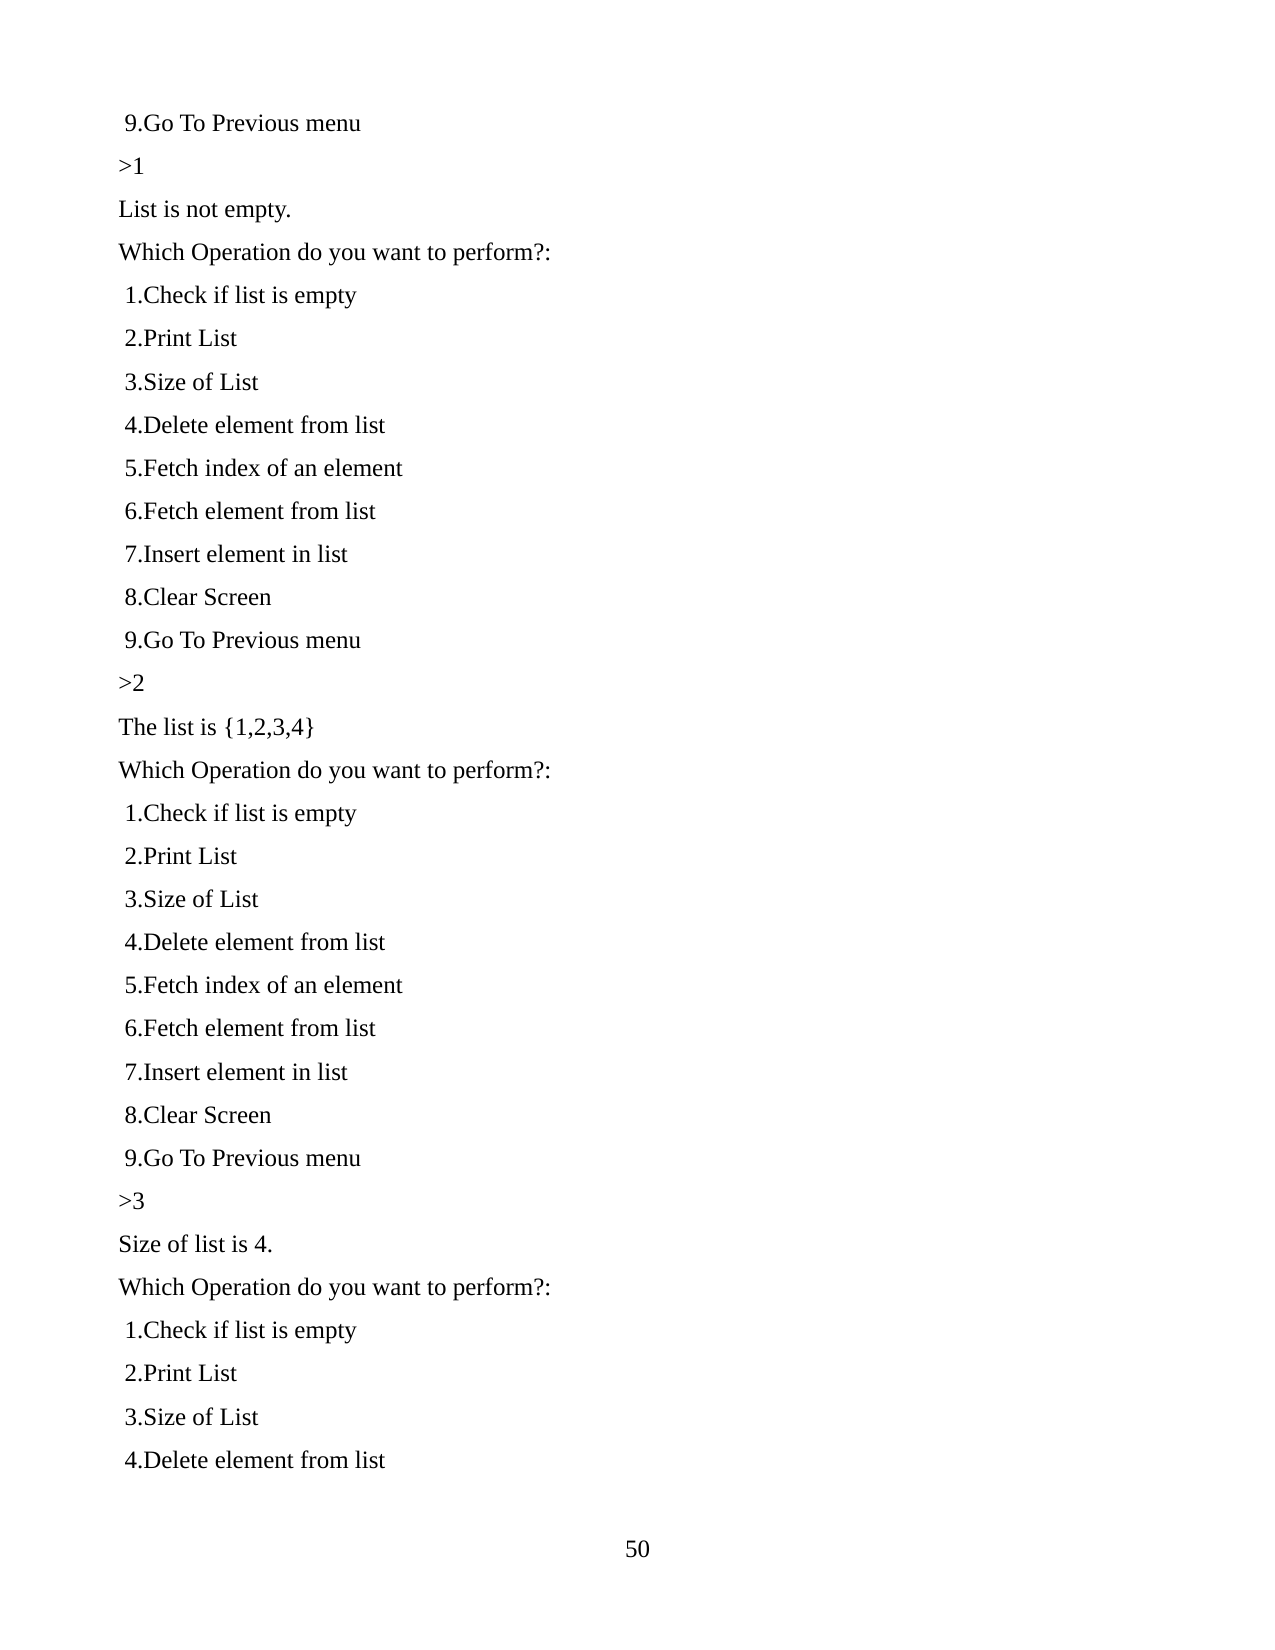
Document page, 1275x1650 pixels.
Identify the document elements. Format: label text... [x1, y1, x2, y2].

text 1.Check if list is empty [118, 1315, 1157, 1344]
text Which Operation do you want to perform?: [118, 237, 1157, 266]
text 5.Fetch index of an element [118, 453, 1157, 482]
text 8.Clear Screen [118, 582, 1157, 611]
text >1 [118, 151, 1157, 180]
text Which Operation do you want to perform?: [118, 1272, 1157, 1301]
text >3 [118, 1186, 1157, 1215]
text 4.Delete element from list [118, 410, 1157, 438]
text Which Operation do you want to perform?: [118, 755, 1157, 783]
text List is not empty. [118, 194, 1157, 223]
text 4.Delete element from list [118, 927, 1157, 956]
text 3.Size of List [118, 1402, 1157, 1430]
text 8.Clear Screen [118, 1100, 1157, 1128]
text 3.Size of List [118, 367, 1157, 395]
text 2.Print List [118, 841, 1157, 870]
text Size of list is 4. [118, 1229, 1157, 1258]
text 2.Print List [118, 323, 1157, 352]
text 4.Delete element from list [118, 1445, 1157, 1473]
text The list is {1,2,3,4} [118, 712, 1157, 740]
text 6.Fetch element from list [118, 1013, 1157, 1042]
text 9.Go To Previous menu [118, 108, 1157, 137]
text 5.Fetch index of an element [118, 970, 1157, 999]
text 3.Size of List [118, 884, 1157, 913]
text 7.Insert element in list [118, 539, 1157, 568]
text >2 [118, 668, 1157, 697]
text 6.Fetch element from list [118, 496, 1157, 525]
text 9.Go To Previous menu [118, 1143, 1157, 1172]
text 9.Go To Previous menu [118, 625, 1157, 654]
text 2.Print List [118, 1358, 1157, 1387]
text 1.Check if list is empty [118, 280, 1157, 309]
text 1.Check if list is empty [118, 798, 1157, 827]
text 7.Insert element in list [118, 1057, 1157, 1085]
